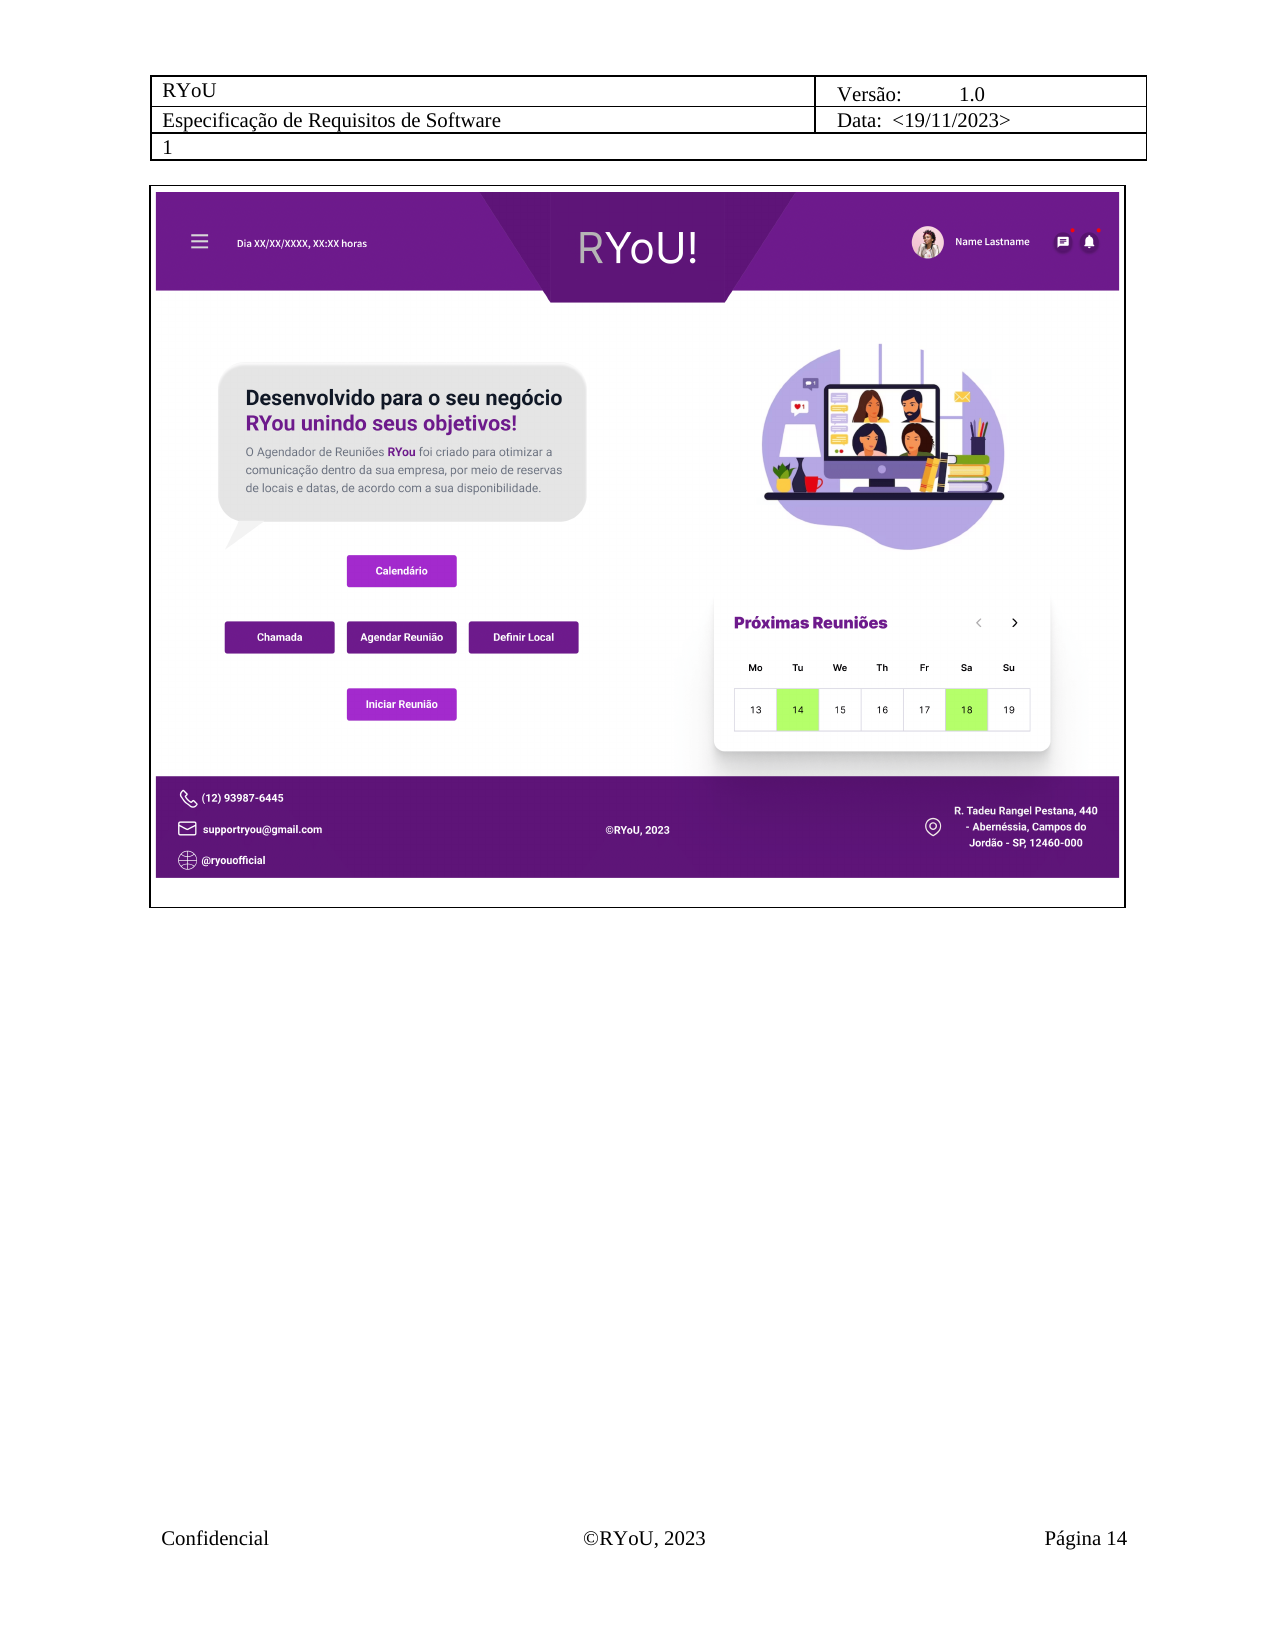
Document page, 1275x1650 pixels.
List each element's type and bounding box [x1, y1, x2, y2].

picture [155, 192, 1120, 878]
table_header [151, 186, 1124, 907]
